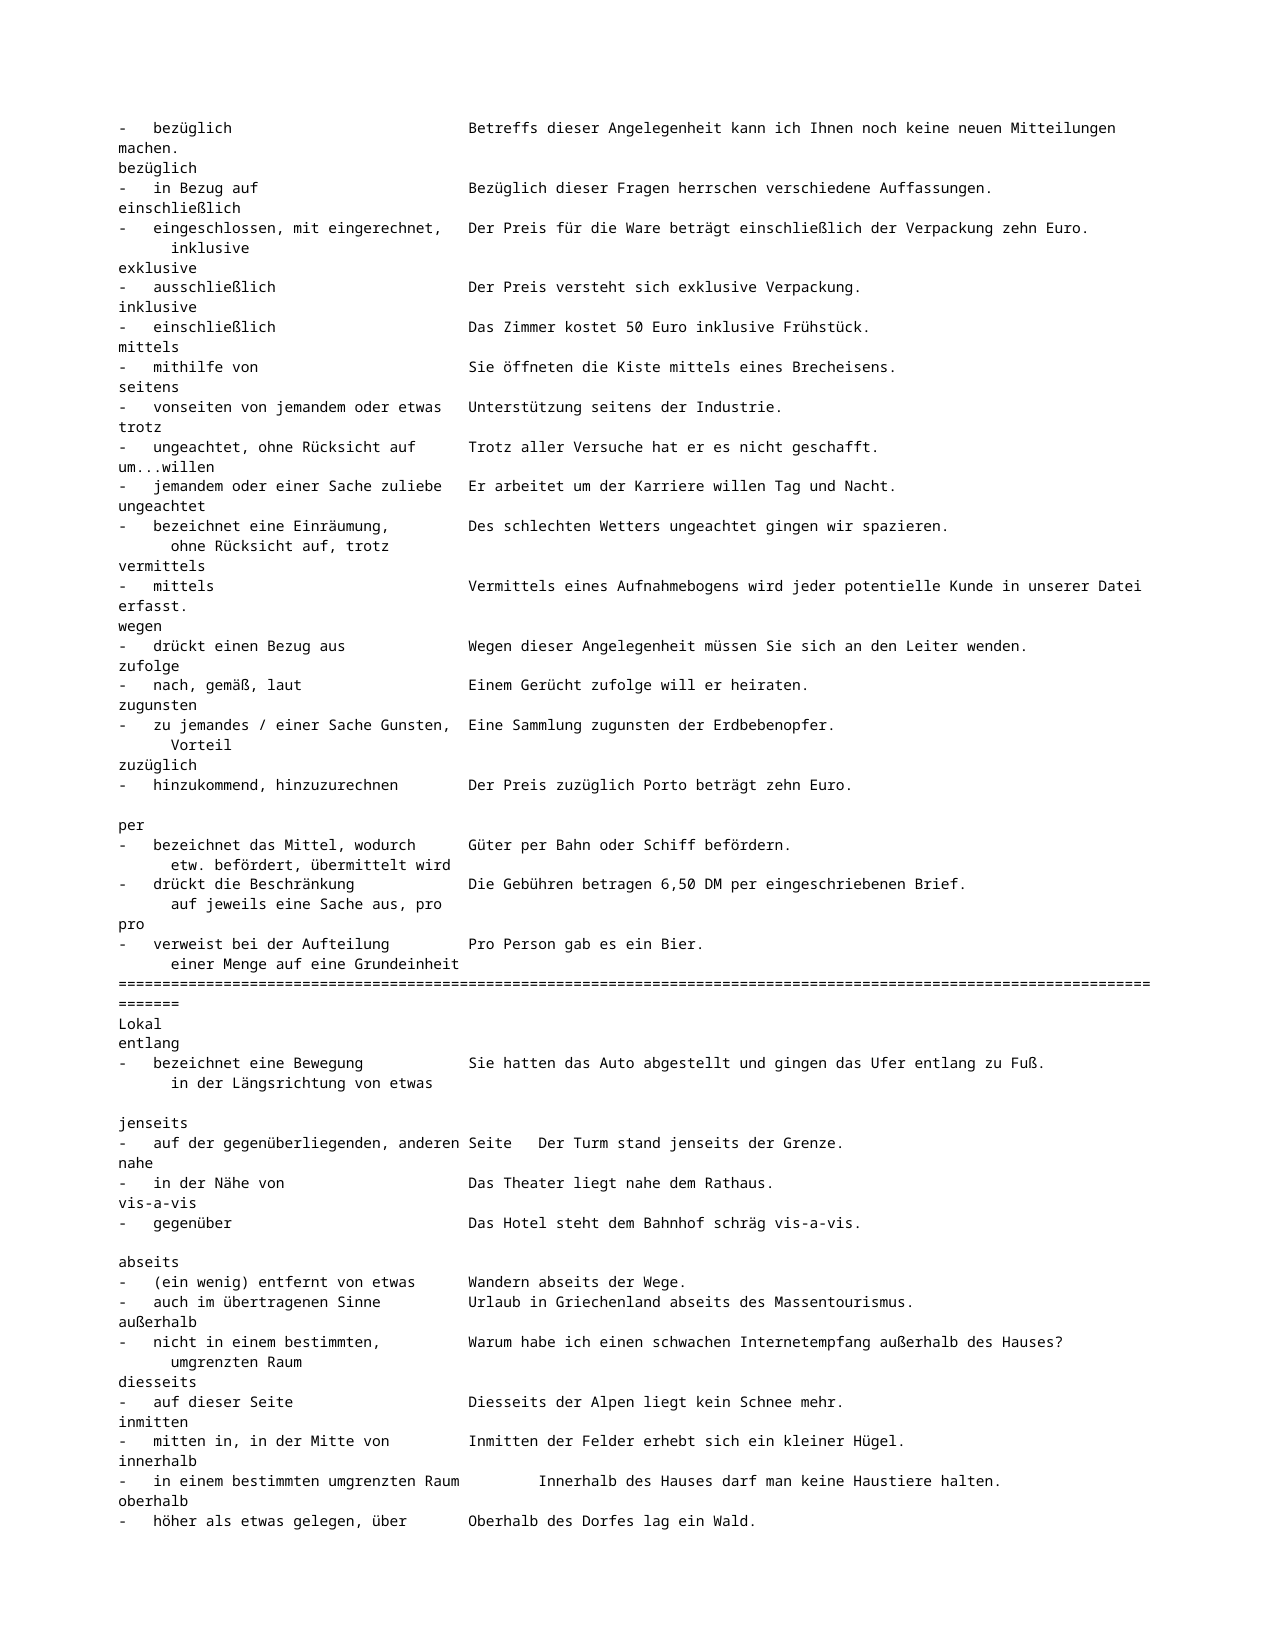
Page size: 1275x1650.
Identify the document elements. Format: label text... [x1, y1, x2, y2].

text - auch im übertragenen Sinne Urlaub in Griechenland abseits des Massentourismus. [118, 1292, 1157, 1312]
text - drückt die Beschränkung Die Gebühren betragen 6,50 DM per eingeschriebenen Brief. [118, 874, 1157, 894]
text - einschließlich Das Zimmer kostet 50 Euro inklusive Frühstück. [118, 317, 1157, 337]
text zugunsten [118, 695, 1157, 715]
text auf jeweils eine Sache aus, pro [118, 894, 1157, 914]
text - verweist bei der Aufteilung Pro Person gab es ein Bier. [118, 934, 1157, 954]
text - mithilfe von Sie öffneten die Kiste mittels eines Brecheisens. [118, 357, 1157, 377]
text - (ein wenig) entfernt von etwas Wandern abseits der Wege. [118, 1272, 1157, 1292]
text nahe [118, 1153, 1157, 1173]
text pro [118, 914, 1157, 934]
text inmitten [118, 1411, 1157, 1431]
text zuzüglich [118, 755, 1157, 775]
text wegen [118, 616, 1157, 635]
text abseits [118, 1252, 1157, 1272]
text per [118, 814, 1157, 834]
text - ungeachtet, ohne Rücksicht auf Trotz aller Versuche hat er es nicht geschafft. [118, 436, 1157, 456]
text - bezeichnet das Mittel, wodurch Güter per Bahn oder Schiff befördern. [118, 834, 1157, 854]
text oberhalb [118, 1491, 1157, 1511]
text - mitten in, in der Mitte von Inmitten der Felder erhebt sich ein kleiner Hügel. [118, 1431, 1157, 1451]
text mittels [118, 337, 1157, 357]
text vermittels [118, 556, 1157, 576]
text jenseits [118, 1113, 1157, 1133]
text - drückt einen Bezug aus Wegen dieser Angelegenheit müssen Sie sich an den Leiter wenden. [118, 635, 1157, 655]
text in der Längsrichtung von etwas [118, 1073, 1157, 1093]
text - vonseiten von jemandem oder etwas Unterstützung seitens der Industrie. [118, 397, 1157, 417]
text ============================================================================================================================= [118, 974, 1157, 1013]
text - in Bezug auf Bezüglich dieser Fragen herrschen verschiedene Auffassungen. [118, 178, 1157, 198]
text - ausschließlich Der Preis versteht sich exklusive Verpackung. [118, 277, 1157, 297]
text ungeachtet [118, 496, 1157, 516]
text exklusive [118, 257, 1157, 277]
text trotz [118, 417, 1157, 436]
text - zu jemandes / einer Sache Gunsten, Eine Sammlung zugunsten der Erdbebenopfer. [118, 715, 1157, 735]
text um...willen [118, 456, 1157, 476]
text ohne Rücksicht auf, trotz [118, 536, 1157, 556]
text - in der Nähe von Das Theater liegt nahe dem Rathaus. [118, 1173, 1157, 1192]
text inklusive [118, 297, 1157, 317]
text bezüglich [118, 158, 1157, 178]
text diesseits [118, 1372, 1157, 1391]
text - nicht in einem bestimmten, Warum habe ich einen schwachen Internetempfang außerhalb des Hauses? [118, 1332, 1157, 1352]
text - auf dieser Seite Diesseits der Alpen liegt kein Schnee mehr. [118, 1391, 1157, 1411]
text entlang [118, 1033, 1157, 1053]
text - nach, gemäß, laut Einem Gerücht zufolge will er heiraten. [118, 675, 1157, 695]
text - höher als etwas gelegen, über Oberhalb des Dorfes lag ein Wald. [118, 1511, 1157, 1531]
text einer Menge auf eine Grundeinheit [118, 954, 1157, 974]
text - mittels Vermittels eines Aufnahmebogens wird jeder potentielle Kunde in unserer Datei erfasst. [118, 576, 1157, 616]
text - bezeichnet eine Einräumung, Des schlechten Wetters ungeachtet gingen wir spazieren. [118, 516, 1157, 536]
text - bezüglich Betreffs dieser Angelegenheit kann ich Ihnen noch keine neuen Mitteilungen machen. [118, 118, 1157, 158]
text inklusive [118, 237, 1157, 257]
text - jemandem oder einer Sache zuliebe Er arbeitet um der Karriere willen Tag und Nacht. [118, 476, 1157, 496]
text Vorteil [118, 735, 1157, 755]
text - gegenüber Das Hotel steht dem Bahnhof schräg vis-a-vis. [118, 1212, 1157, 1232]
text seitens [118, 377, 1157, 397]
text - in einem bestimmten umgrenzten Raum Innerhalb des Hauses darf man keine Haustiere halten. [118, 1471, 1157, 1491]
text zufolge [118, 655, 1157, 675]
text umgrenzten Raum [118, 1352, 1157, 1372]
text einschließlich [118, 198, 1157, 218]
text vis-a-vis [118, 1192, 1157, 1212]
text Lokal [118, 1013, 1157, 1033]
text - bezeichnet eine Bewegung Sie hatten das Auto abgestellt und gingen das Ufer entlang zu Fuß. [118, 1053, 1157, 1073]
text etw. befördert, übermittelt wird [118, 854, 1157, 874]
text innerhalb [118, 1451, 1157, 1471]
text - eingeschlossen, mit eingerechnet, Der Preis für die Ware beträgt einschließlich der Verpackung zehn Euro. [118, 218, 1157, 237]
text außerhalb [118, 1312, 1157, 1332]
text - auf der gegenüberliegenden, anderen Seite Der Turm stand jenseits der Grenze. [118, 1133, 1157, 1153]
text - hinzukommend, hinzuzurechnen Der Preis zuzüglich Porto beträgt zehn Euro. [118, 775, 1157, 794]
